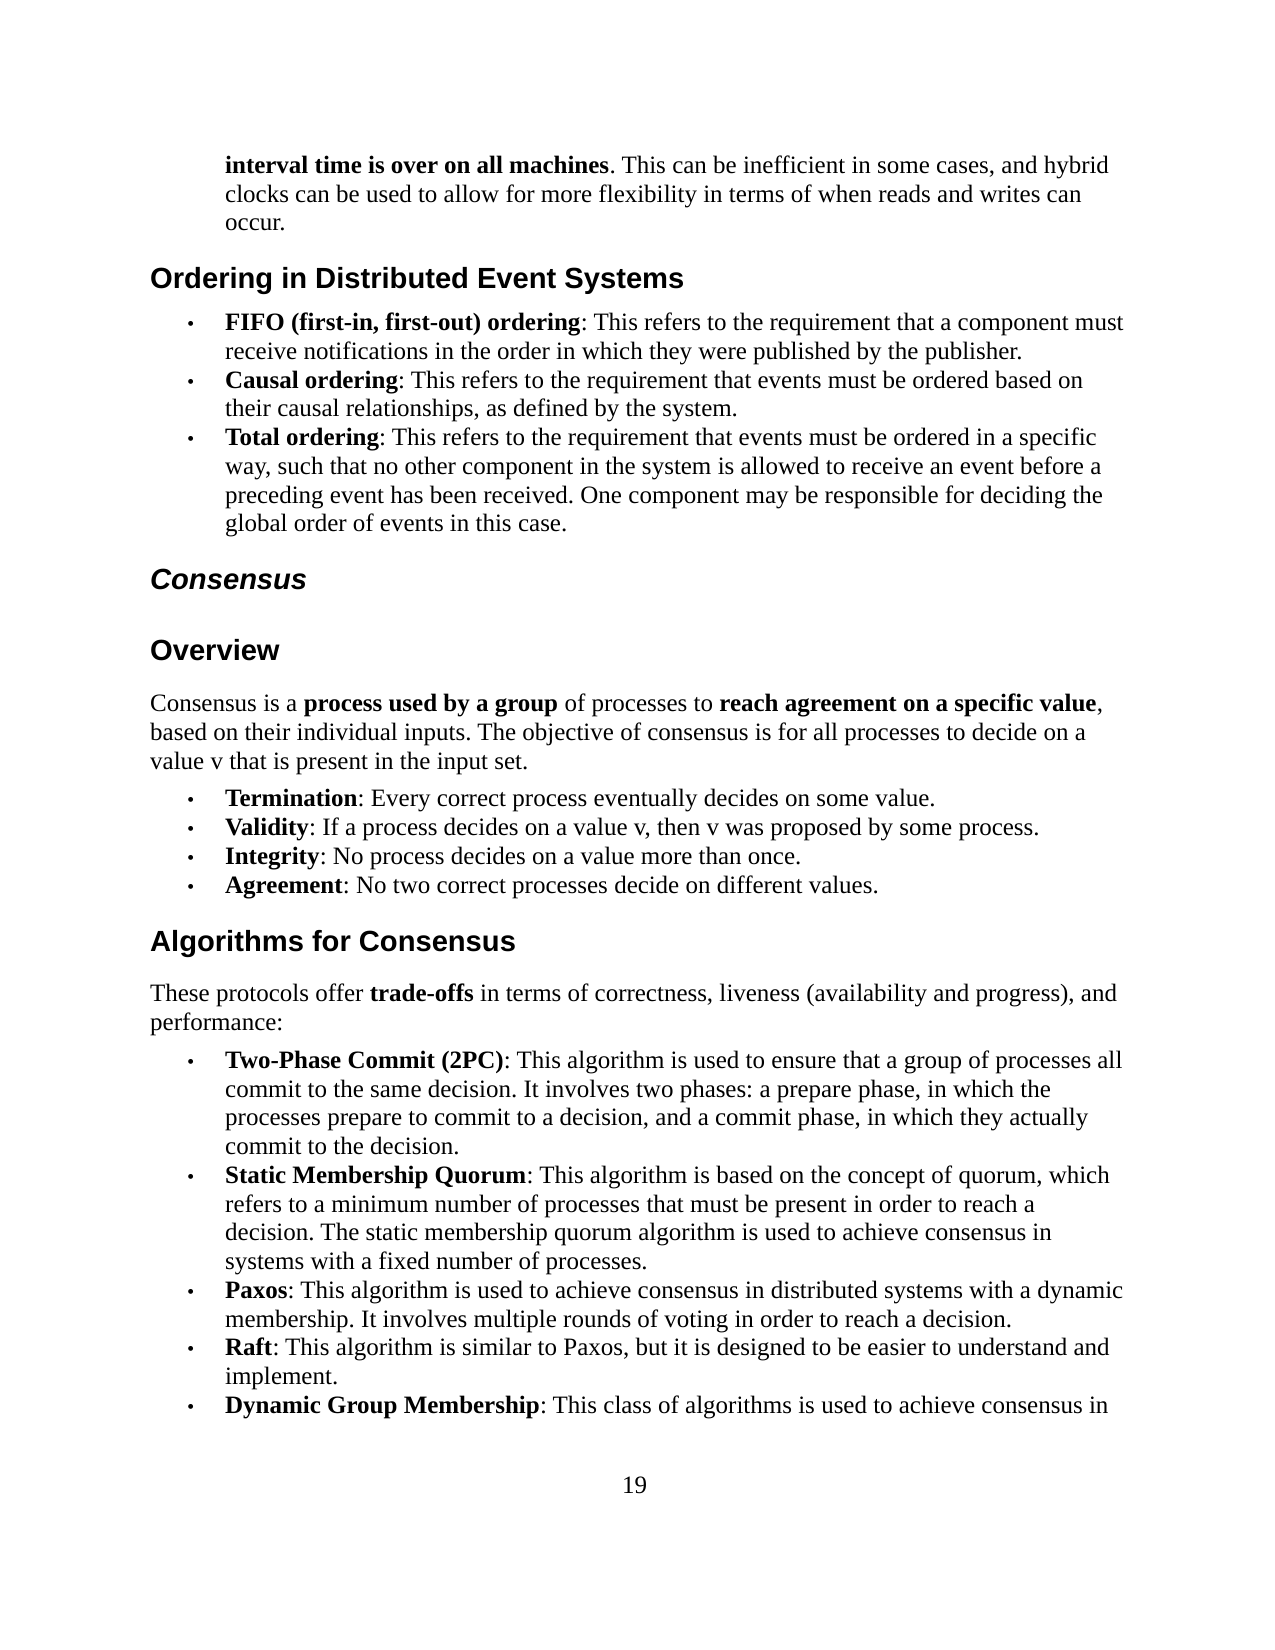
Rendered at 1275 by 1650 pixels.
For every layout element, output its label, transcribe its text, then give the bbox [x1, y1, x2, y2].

list interval time is over on all machines. This can be inefficient in some cases, and hybrid clocks can be used to allow for more flexibility in terms of when reads and writes can occur. [187, 150, 1125, 236]
subtitle Algorithms for Consensus [150, 923, 1125, 957]
list Total ordering: This refers to the requirement that events must be ordered in a specific way, such that no other component in the system is allowed to receive an event before a preceding event has been received. One component may be responsible for deciding the global order of events in this case. [187, 422, 1125, 537]
list Validity: If a process decides on a value v, then v was proposed by some process. [187, 812, 1125, 841]
list Causal ordering: This refers to the requirement that events must be ordered based on their causal relationships, as defined by the system. [187, 365, 1125, 422]
text Consensus is a process used by a group of processes to reach agreement on a specific value, based on their individual inputs. The objective of consensus is for all processes to decide on a value v that is present in the input set. [150, 688, 1125, 774]
text These protocols offer trade-offs in terms of correctness, liveness (availability and progress), and performance: [150, 978, 1125, 1036]
list Raft: This algorithm is similar to Paxos, but it is designed to be easier to understand and implement. [187, 1332, 1125, 1390]
list Paxos: This algorithm is used to achieve consensus in distributed systems with a dynamic membership. It involves multiple rounds of voting in order to reach a decision. [187, 1275, 1125, 1332]
subtitle Consensus [150, 562, 1125, 596]
list Agreement: No two correct processes decide on different values. [187, 870, 1125, 898]
list Termination: Every correct process eventually decides on some value. [187, 783, 1125, 812]
subtitle Ordering in Distributed Event Systems [150, 261, 1125, 295]
subtitle Overview [150, 633, 1125, 667]
list Two-Phase Commit (2PC): This algorithm is used to ensure that a group of processes all commit to the same decision. It involves two phases: a prepare phase, in which the processes prepare to commit to a decision, and a commit phase, in which they actually commit to the decision. [187, 1045, 1125, 1160]
list Integrity: No process decides on a value more than once. [187, 841, 1125, 870]
list FIFO (first-in, first-out) ordering: This refers to the requirement that a component must receive notifications in the order in which they were published by the publisher. [187, 307, 1125, 365]
list Static Membership Quorum: This algorithm is based on the concept of quorum, which refers to a minimum number of processes that must be present in order to reach a decision. The static membership quorum algorithm is used to achieve consensus in systems with a fixed number of processes. [187, 1160, 1125, 1275]
list Dynamic Group Membership: This class of algorithms is used to achieve consensus in [187, 1390, 1125, 1419]
